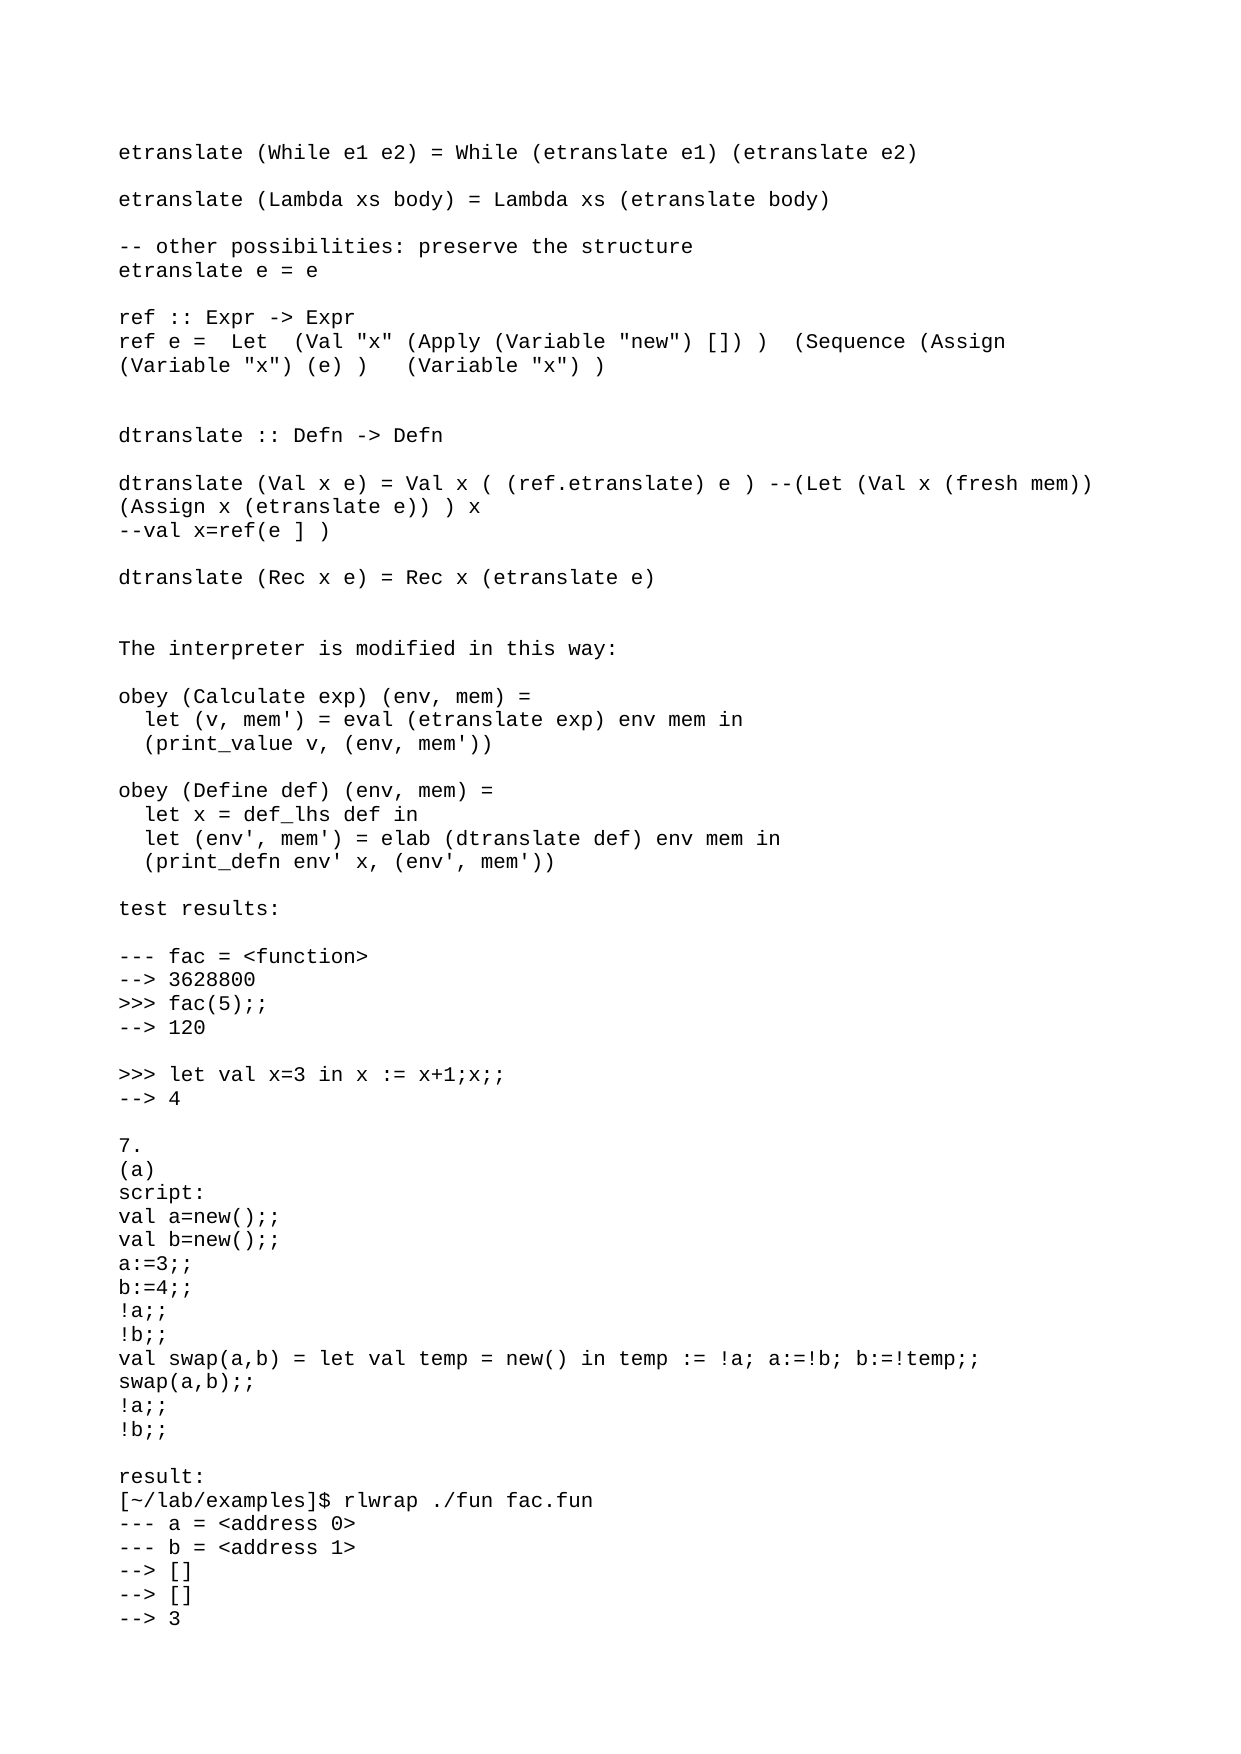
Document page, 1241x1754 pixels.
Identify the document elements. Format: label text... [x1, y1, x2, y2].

text ref e = Let (Val "x" (Apply (Variable "new") []) ) (Sequence (Assign (Variable "x") (e) ) (Variable "x") ) [118, 331, 1122, 378]
text 7. [118, 1135, 1122, 1158]
text !b;; [118, 1419, 1122, 1442]
text etranslate e = e [118, 260, 1122, 284]
text The interpreter is modified in this way: [118, 638, 1122, 662]
text --> 3 [118, 1608, 1122, 1631]
text --- a = <address 0> [118, 1513, 1122, 1537]
text val a=new();; [118, 1206, 1122, 1229]
text dtranslate (Val x e) = Val x ( (ref.etranslate) e ) --(Let (Val x (fresh mem)) (Assign x (etranslate e)) ) x [118, 473, 1122, 520]
text --- fac = <function> [118, 946, 1122, 969]
text !a;; [118, 1300, 1122, 1324]
text --> [] [118, 1561, 1122, 1584]
text let x = def_lhs def in [118, 804, 1122, 827]
text >>> fac(5);; [118, 993, 1122, 1017]
text dtranslate :: Defn -> Defn [118, 426, 1122, 449]
text a:=3;; [118, 1253, 1122, 1277]
text obey (Calculate exp) (env, mem) = [118, 686, 1122, 709]
text (print_defn env' x, (env', mem')) [118, 851, 1122, 875]
text b:=4;; [118, 1277, 1122, 1300]
text >>> let val x=3 in x := x+1;x;; [118, 1064, 1122, 1088]
text --> [] [118, 1584, 1122, 1608]
text [~/lab/examples]$ rlwrap ./fun fac.fun [118, 1489, 1122, 1513]
text ref :: Expr -> Expr [118, 307, 1122, 331]
text --> 4 [118, 1088, 1122, 1111]
text test results: [118, 898, 1122, 922]
text swap(a,b);; [118, 1371, 1122, 1395]
text etranslate (Lambda xs body) = Lambda xs (etranslate body) [118, 189, 1122, 213]
text !a;; [118, 1395, 1122, 1419]
text let (env', mem') = elab (dtranslate def) env mem in [118, 827, 1122, 851]
text let (v, mem') = eval (etranslate exp) env mem in [118, 709, 1122, 733]
text --> 3628800 [118, 969, 1122, 993]
text dtranslate (Rec x e) = Rec x (etranslate e) [118, 567, 1122, 591]
text !b;; [118, 1324, 1122, 1348]
text obey (Define def) (env, mem) = [118, 780, 1122, 804]
text script: [118, 1182, 1122, 1206]
text result: [118, 1466, 1122, 1489]
text val swap(a,b) = let val temp = new() in temp := !a; a:=!b; b:=!temp;; [118, 1348, 1122, 1371]
text (a) [118, 1158, 1122, 1182]
text etranslate (While e1 e2) = While (etranslate e1) (etranslate e2) [118, 142, 1122, 165]
text --- b = <address 1> [118, 1537, 1122, 1561]
text (print_value v, (env, mem')) [118, 733, 1122, 757]
text --> 120 [118, 1017, 1122, 1040]
text -- other possibilities: preserve the structure [118, 236, 1122, 260]
text val b=new();; [118, 1229, 1122, 1253]
text --val x=ref(e ] ) [118, 520, 1122, 544]
